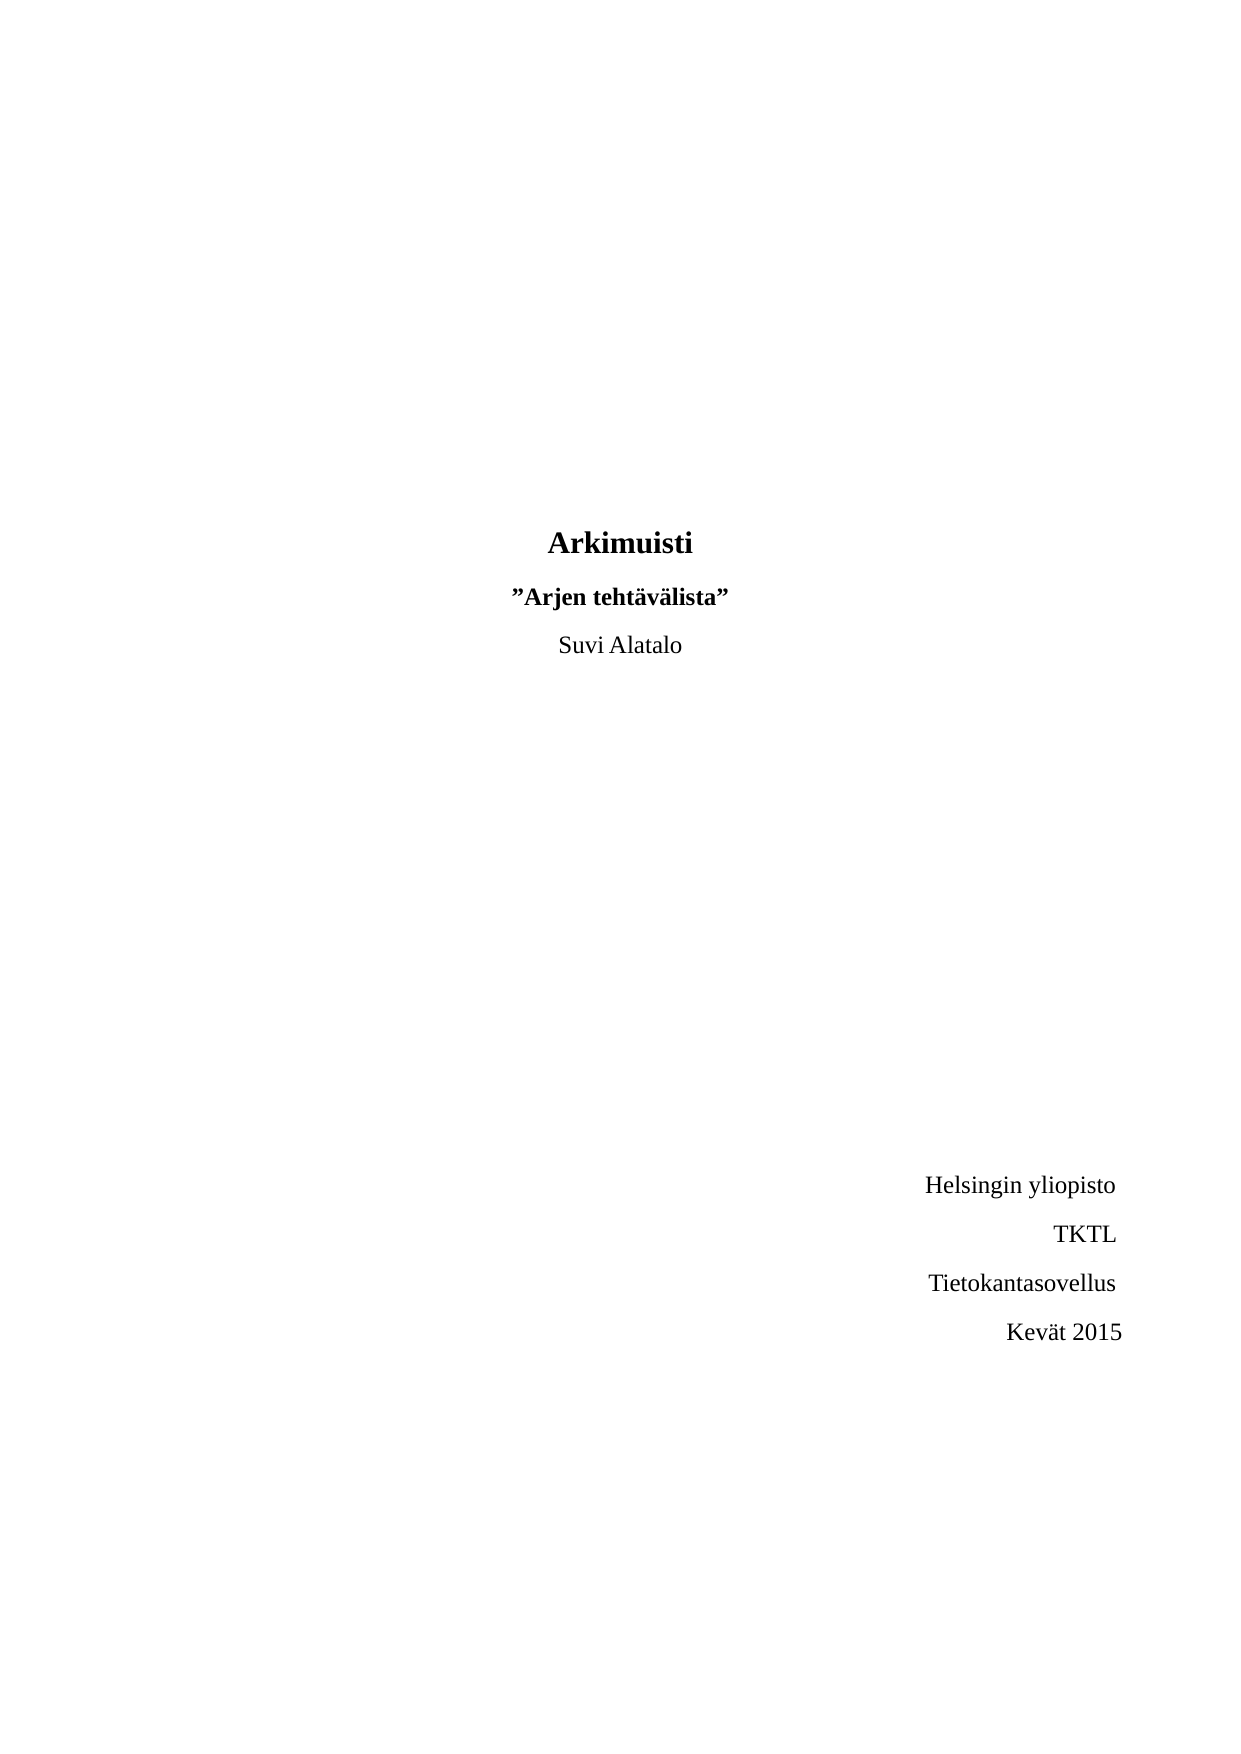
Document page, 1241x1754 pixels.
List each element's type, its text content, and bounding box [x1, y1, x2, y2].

subtitle Tietokantasovellus [118, 1268, 1122, 1297]
subtitle Suvi Alatalo [118, 631, 1122, 659]
subtitle ”Arjen tehtävälista” [118, 582, 1122, 610]
subtitle Kevät 2015 [118, 1317, 1122, 1346]
subtitle Arkimuisti [118, 524, 1122, 560]
subtitle TKTL [118, 1219, 1122, 1248]
subtitle Helsingin yliopisto [118, 1170, 1122, 1199]
